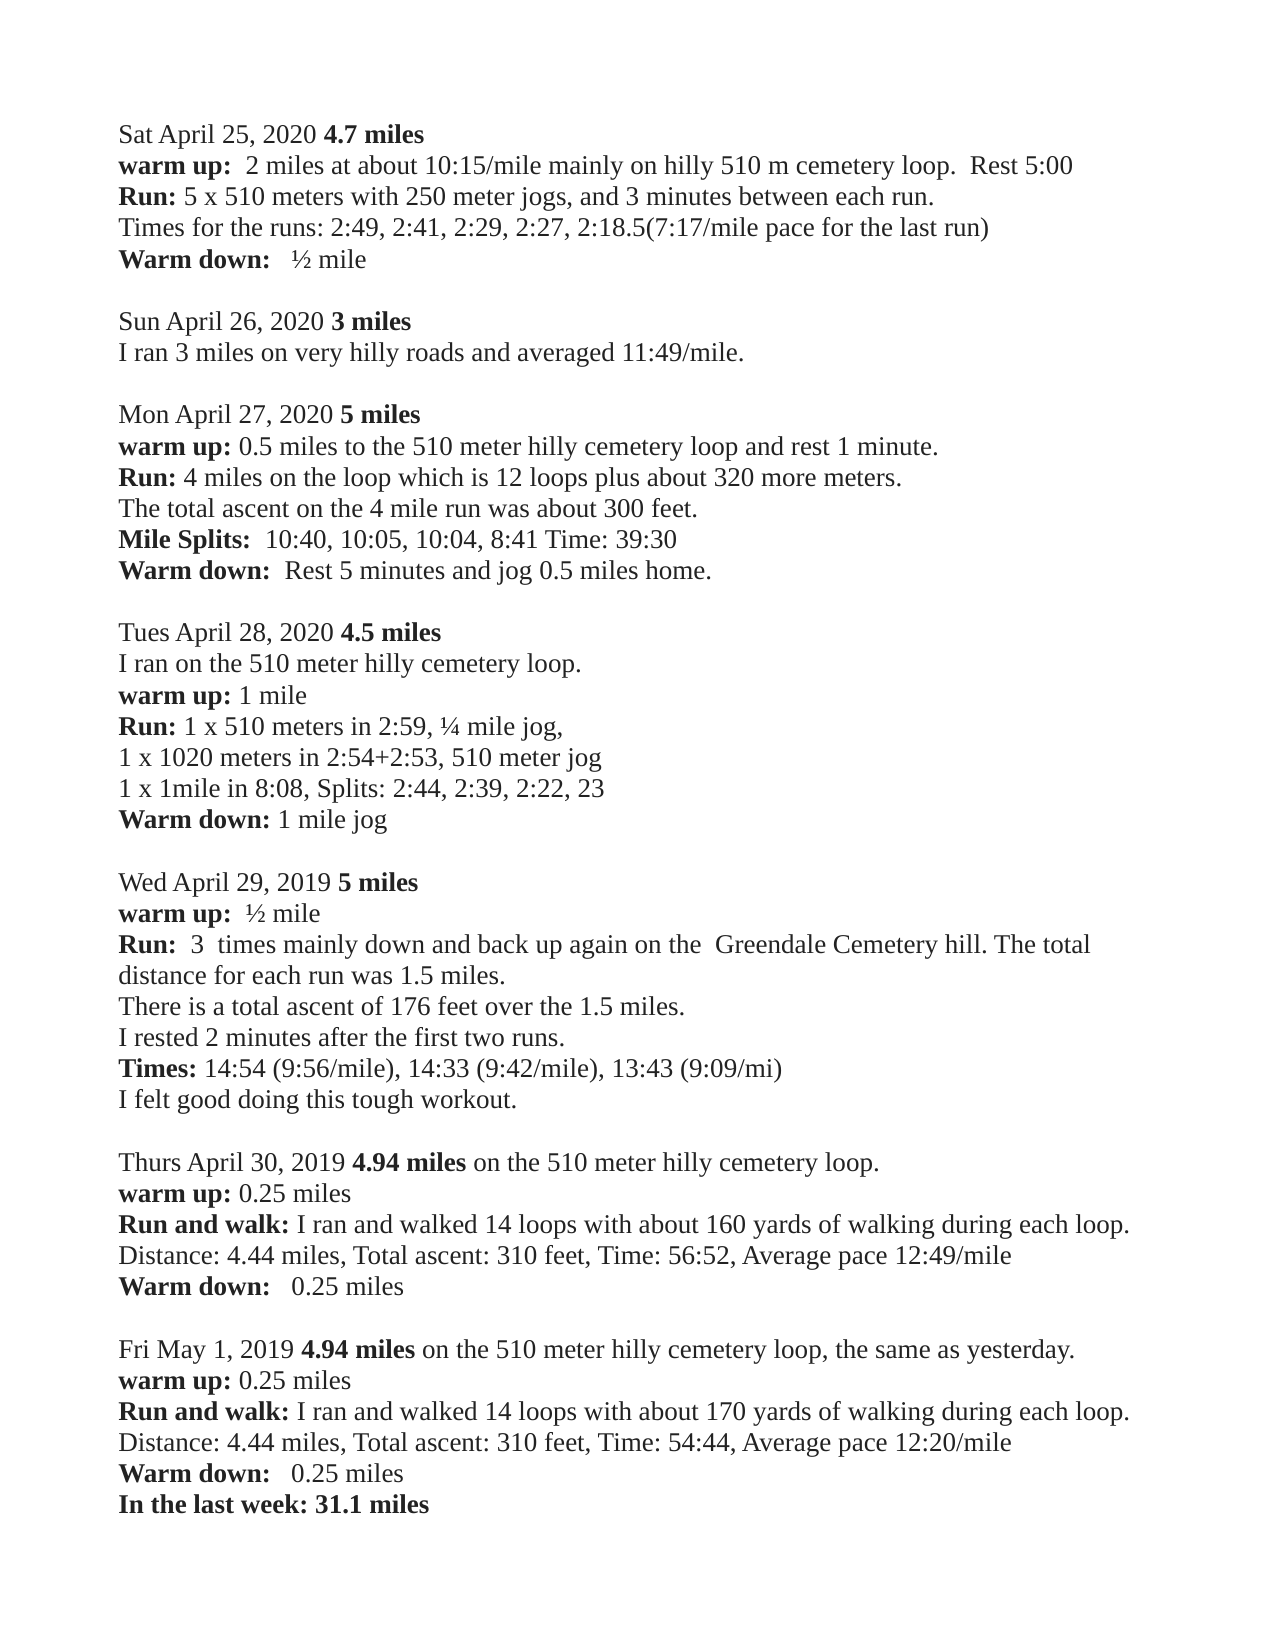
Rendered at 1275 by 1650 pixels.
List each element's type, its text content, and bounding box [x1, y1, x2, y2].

text Thurs April 30, 2019 4.94 miles on the 510 meter hilly cemetery loop. [118, 1146, 1161, 1177]
text warm up: 0.25 miles [118, 1177, 1161, 1208]
text Tues April 28, 2020 4.5 miles [118, 616, 1161, 648]
text 1 x 1020 meters in 2:54+2:53, 510 meter jog [118, 741, 1161, 772]
text Run and walk: I ran and walked 14 loops with about 160 yards of walking during each loop. Distance: 4.44 miles, Total ascent: 310 feet, Time: 56:52, Average pace 12:49/mile [118, 1208, 1161, 1271]
text Warm down: 0.25 miles [118, 1457, 1161, 1488]
text Run: 4 miles on the loop which is 12 loops plus about 320 more meters. [118, 461, 1161, 492]
text Times for the runs: 2:49, 2:41, 2:29, 2:27, 2:18.5(7:17/mile pace for the last run) [118, 212, 1161, 243]
text Warm down: 1 mile jog [118, 803, 1161, 834]
text Run: 1 x 510 meters in 2:59, ¼ mile jog, [118, 710, 1161, 741]
text warm up: 0.25 miles [118, 1364, 1161, 1395]
text Warm down: 0.25 miles [118, 1271, 1161, 1302]
text warm up: 1 mile [118, 679, 1161, 710]
text Fri May 1, 2019 4.94 miles on the 510 meter hilly cemetery loop, the same as yesterday. [118, 1333, 1161, 1364]
text Wed April 29, 2019 5 miles [118, 866, 1161, 897]
text Run: 5 x 510 meters with 250 meter jogs, and 3 minutes between each run. [118, 180, 1161, 212]
text warm up: 2 miles at about 10:15/mile mainly on hilly 510 m cemetery loop. Rest 5:00 [118, 149, 1161, 180]
text Warm down: ½ mile [118, 243, 1161, 274]
text In the last week: 31.1 miles [118, 1488, 1161, 1520]
text Mon April 27, 2020 5 miles [118, 398, 1161, 429]
text Times: 14:54 (9:56/mile), 14:33 (9:42/mile), 13:43 (9:09/mi) [118, 1052, 1161, 1084]
text Mile Splits: 10:40, 10:05, 10:04, 8:41 Time: 39:30 [118, 523, 1161, 554]
text warm up: 0.5 miles to the 510 meter hilly cemetery loop and rest 1 minute. [118, 429, 1161, 461]
text I ran 3 miles on very hilly roads and averaged 11:49/mile. [118, 336, 1161, 367]
text I felt good doing this tough workout. [118, 1084, 1161, 1115]
text Warm down: Rest 5 minutes and jog 0.5 miles home. [118, 554, 1161, 585]
text warm up: ½ mile [118, 897, 1161, 928]
text I ran on the 510 meter hilly cemetery loop. [118, 648, 1161, 679]
text 1 x 1mile in 8:08, Splits: 2:44, 2:39, 2:22, 23 [118, 772, 1161, 803]
text There is a total ascent of 176 feet over the 1.5 miles. [118, 990, 1161, 1021]
text The total ascent on the 4 mile run was about 300 feet. [118, 492, 1161, 523]
text Run and walk: I ran and walked 14 loops with about 170 yards of walking during each loop. Distance: 4.44 miles, Total ascent: 310 feet, Time: 54:44, Average pace 12:20/mile [118, 1395, 1161, 1457]
text Run: 3 times mainly down and back up again on the Greendale Cemetery hill. The total distance for each run was 1.5 miles. [118, 928, 1161, 990]
text I rested 2 minutes after the first two runs. [118, 1021, 1161, 1052]
text Sun April 26, 2020 3 miles [118, 305, 1161, 336]
text Sat April 25, 2020 4.7 miles [118, 118, 1161, 149]
